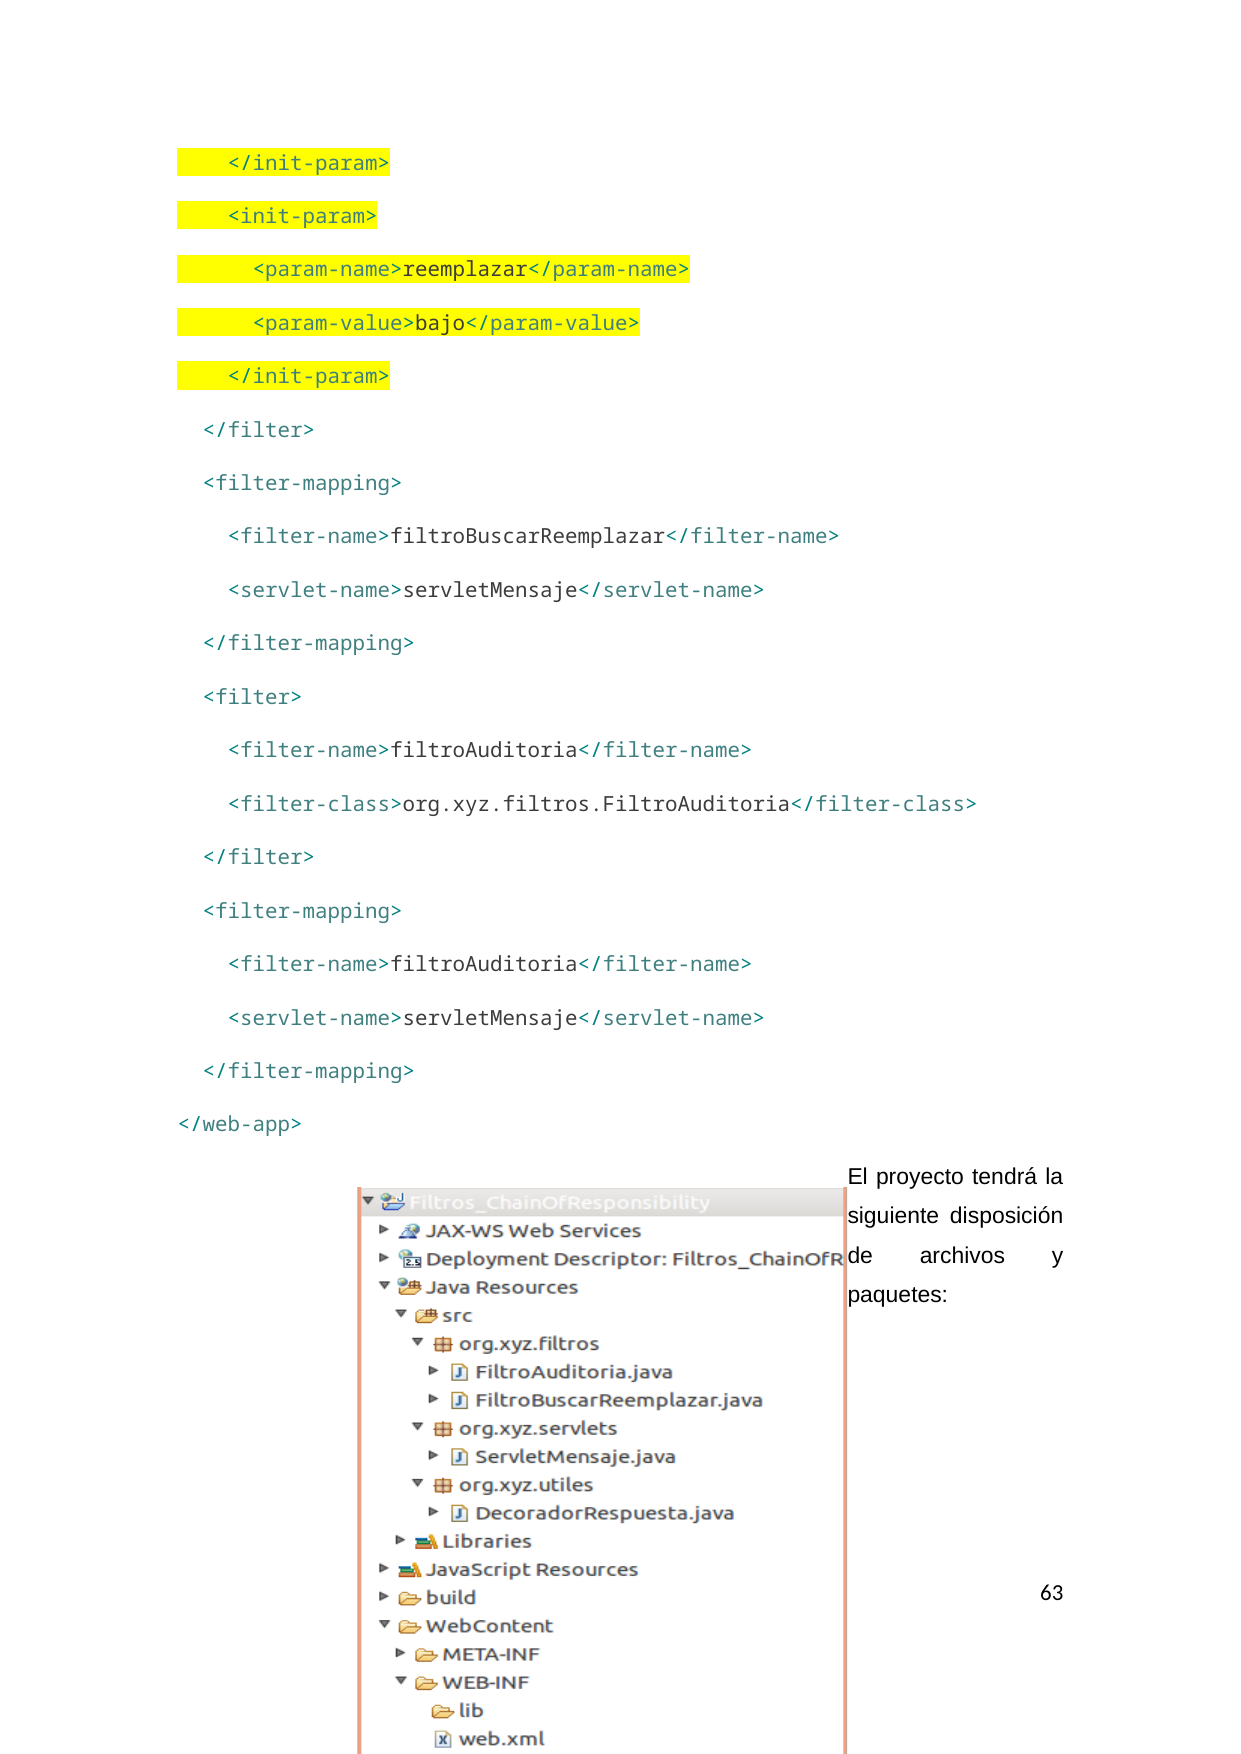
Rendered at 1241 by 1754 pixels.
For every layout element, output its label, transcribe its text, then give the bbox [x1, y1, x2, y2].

text <param-value>bajo</param-value> [177, 308, 1063, 336]
text </init-param> [177, 148, 1063, 176]
text <filter-mapping> [177, 468, 1063, 497]
text </filter-mapping> [177, 628, 1063, 657]
text </filter-mapping> [177, 1056, 1063, 1084]
text El proyecto tendrá la siguiente disposición de archivos y paquetes: [177, 1163, 1063, 1308]
text <param-name>reemplazar</param-name> [177, 254, 1063, 283]
text <filter-class>org.xyz.filtros.FiltroAuditoria</filter-class> [177, 789, 1063, 817]
text <filter-mapping> [177, 896, 1063, 924]
text <filter> [177, 682, 1063, 710]
text <filter-name>filtroBuscarReemplazar</filter-name> [177, 522, 1063, 550]
text </filter> [177, 415, 1063, 443]
picture [357, 1187, 848, 1754]
text <servlet-name>servletMensaje</servlet-name> [177, 575, 1063, 603]
text <filter-name>filtroAuditoria</filter-name> [177, 735, 1063, 764]
text </web-app> [177, 1109, 1063, 1138]
text <init-param> [177, 201, 1063, 229]
text <filter-name>filtroAuditoria</filter-name> [177, 949, 1063, 978]
text </init-param> [177, 361, 1063, 390]
text <servlet-name>servletMensaje</servlet-name> [177, 1003, 1063, 1031]
text </filter> [177, 842, 1063, 871]
